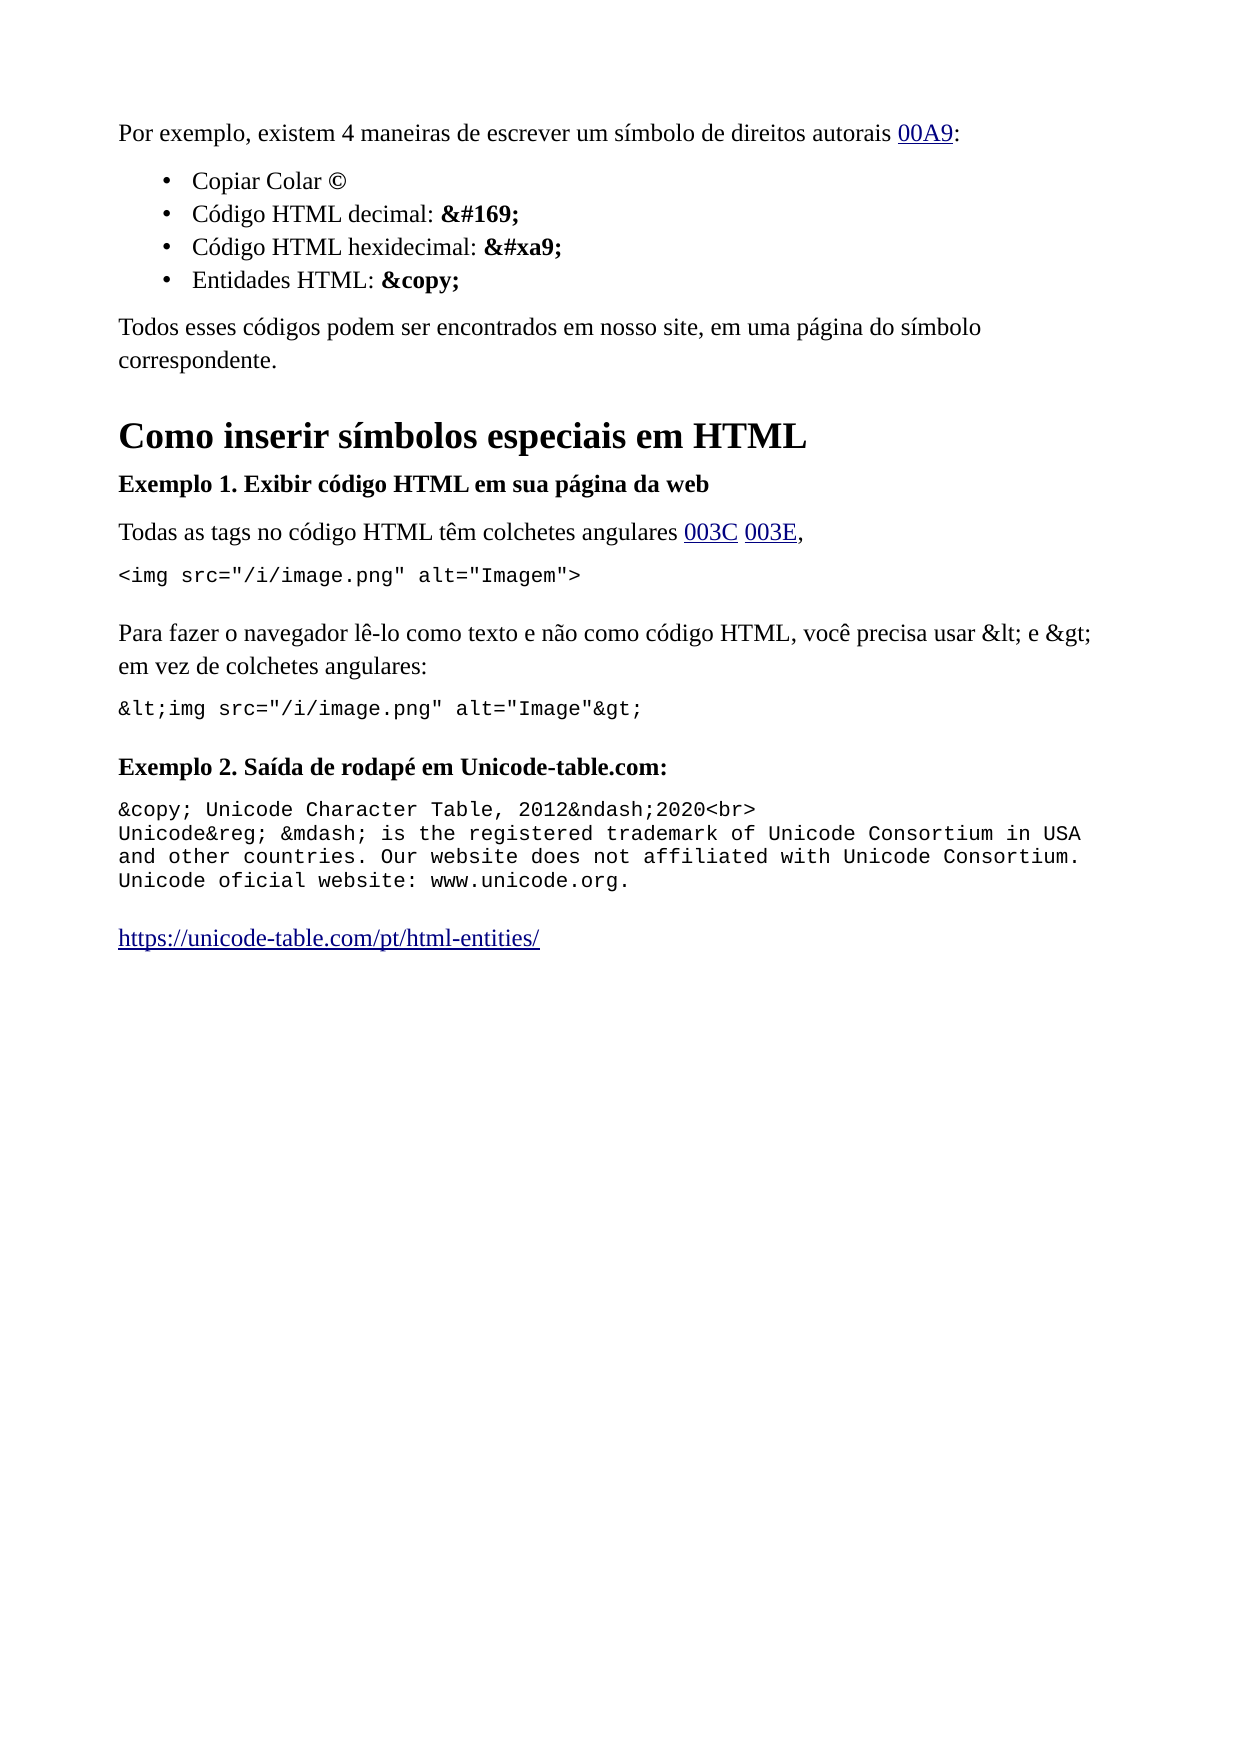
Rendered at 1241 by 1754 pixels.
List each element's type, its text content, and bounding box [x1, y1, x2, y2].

text <img src="/i/image.png" alt="Imagem"> [118, 565, 1122, 588]
text Por exemplo, existem 4 maneiras de escrever um símbolo de direitos autorais 00A9: [118, 118, 1122, 147]
text Exemplo 1. Exibir código HTML em sua página da web [118, 469, 1122, 498]
subtitle Como inserir símbolos especiais em HTML [118, 414, 1122, 457]
text Unicode&reg; &mdash; is the registered trademark of Unicode Consortium in USA and other countries. Our website does not affiliated with Unicode Consortium. [118, 823, 1122, 870]
text Exemplo 2. Saída de rodapé em Unicode-table.com: [118, 752, 1122, 780]
text Para fazer o navegador lê-lo como texto e não como código HTML, você precisa usar &lt; e &gt; em vez de colchetes angulares: [118, 618, 1122, 679]
list Código HTML hexidecimal: &#xa9; [162, 232, 1122, 261]
list Código HTML decimal: &#169; [162, 199, 1122, 227]
text Unicode oficial website: www.unicode.org. [118, 870, 1122, 894]
text Todos esses códigos podem ser encontrados em nosso site, em uma página do símbolo correspondente. [118, 312, 1122, 374]
text Todas as tags no código HTML têm colchetes angulares 003C 003E, [118, 517, 1122, 546]
text &lt;img src="/i/image.png" alt="Image"&gt; [118, 698, 1122, 722]
text https://unicode-table.com/pt/html-entities/ [118, 923, 1122, 952]
list Copiar Colar © [162, 166, 1122, 194]
text &copy; Unicode Character Table, 2012&ndash;2020<br> [118, 799, 1122, 823]
list Entidades HTML: &copy; [162, 265, 1122, 293]
